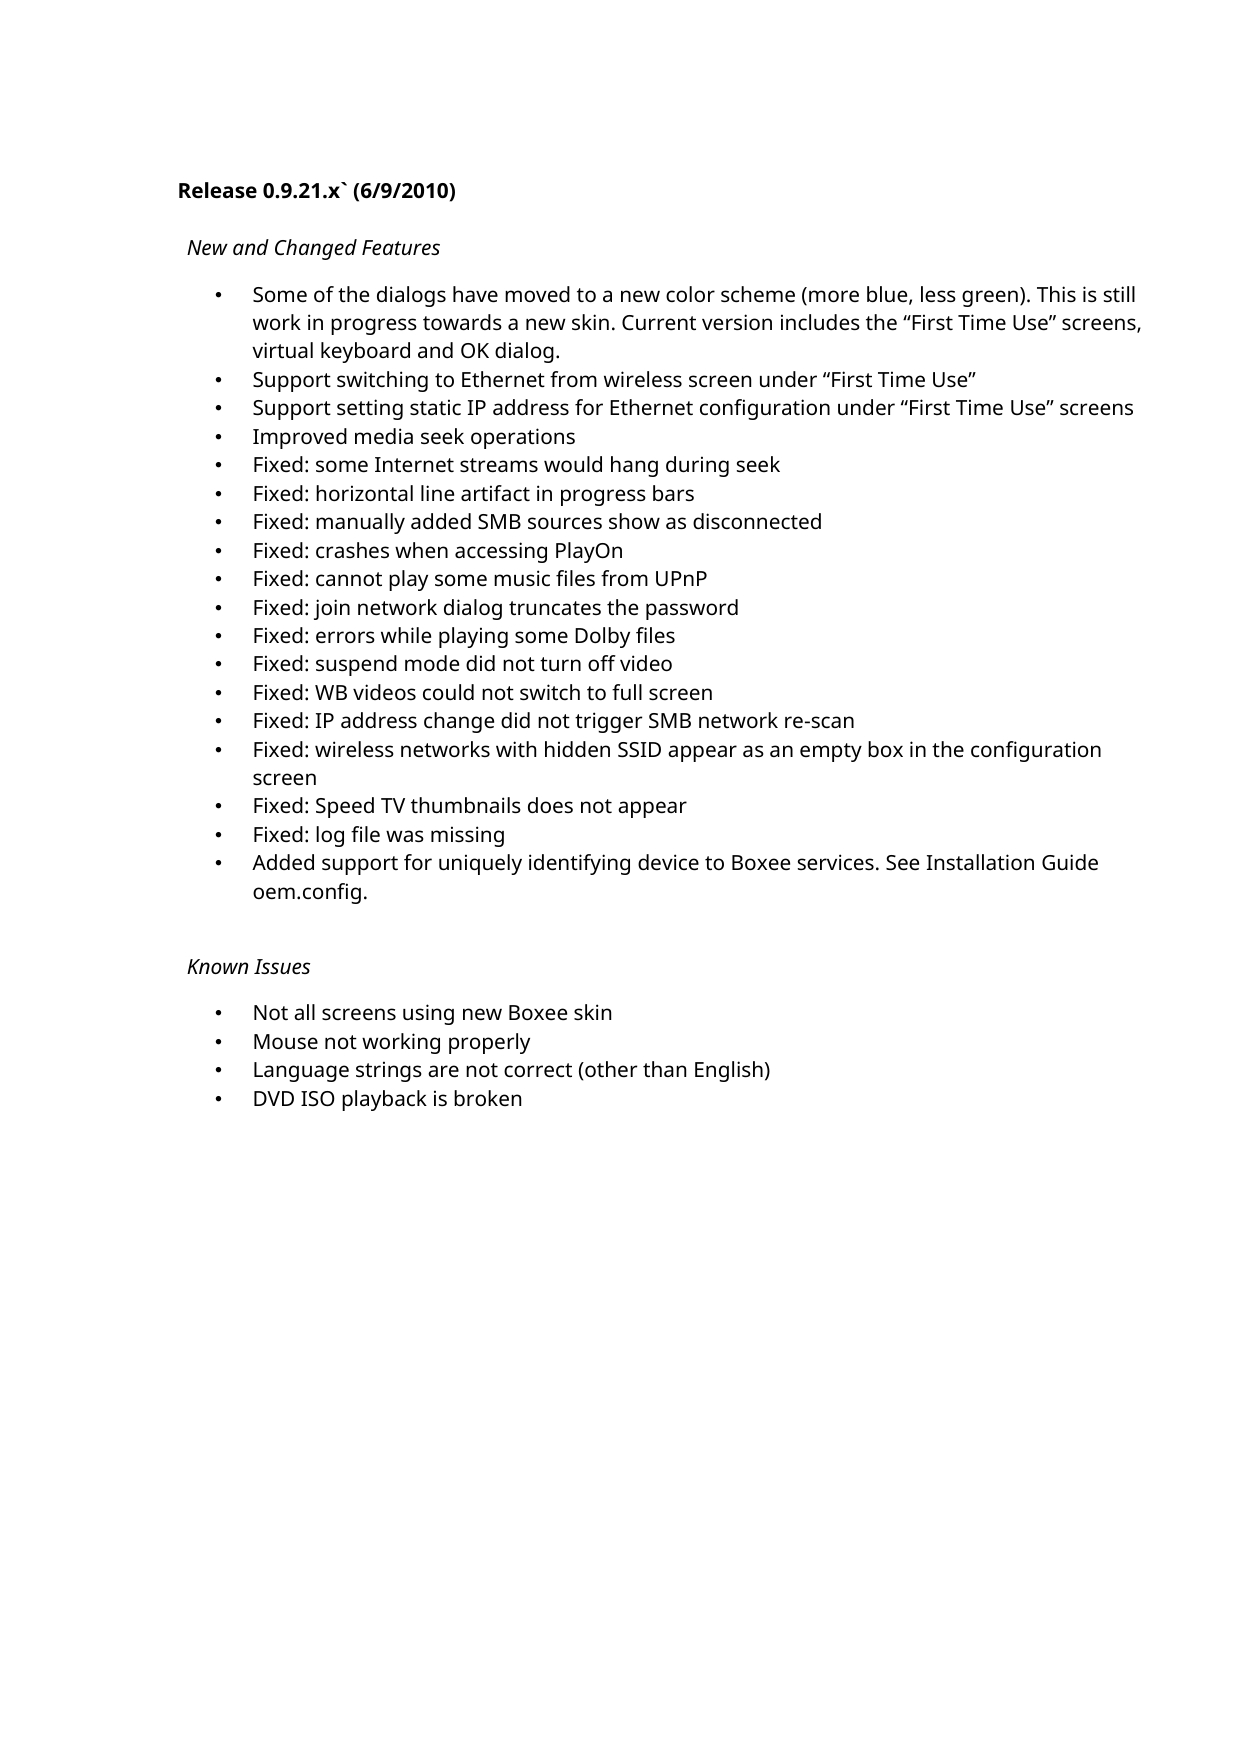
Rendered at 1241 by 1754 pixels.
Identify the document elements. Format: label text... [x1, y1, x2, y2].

list Fixed: suspend mode did not turn off video [215, 649, 1152, 678]
list Added support for uniquely identifying device to Boxee services. See Installation Guide oem.config. [215, 848, 1152, 905]
list Improved media seek operations [215, 422, 252, 450]
list Fixed: Speed TV thumbnails does not appear [687, 792, 1152, 820]
list Fixed: wireless networks with hidden SSID appear as an empty box in the configuration screen [215, 735, 252, 792]
list Fixed: join network dialog truncates the password [215, 593, 252, 621]
list Not all screens using new Boxee skin [613, 998, 1152, 1027]
list Improved media seek operations [576, 422, 1152, 450]
list Support setting static IP address for Ethernet configuration under “First Time Use” screens [215, 393, 1152, 422]
list Fixed: log file was missing [215, 820, 252, 848]
list Fixed: some Internet streams would hang during seek [215, 450, 252, 479]
list Fixed: log file was missing [506, 820, 1152, 848]
list Fixed: crashes when accessing PlayOn [215, 536, 252, 564]
list Fixed: WB videos could not switch to full screen [215, 678, 252, 706]
list Fixed: crashes when accessing PlayOn [624, 536, 1152, 564]
list Fixed: some Internet streams would hang during seek [781, 450, 1152, 479]
subtitle Known Issues [313, 952, 1142, 980]
list Not all screens using new Boxee skin [215, 998, 252, 1027]
list Language strings are not correct (other than English) [771, 1055, 1152, 1084]
list Fixed: horizontal line artifact in progress bars [695, 479, 1152, 507]
list Language strings are not correct (other than English) [215, 1055, 252, 1084]
list Fixed: errors while playing some Dolby files [215, 621, 252, 649]
list Fixed: wireless networks with hidden SSID appear as an empty box in the configuration screen [317, 735, 1152, 792]
list Some of the dialogs have moved to a new color scheme (more blue, less green). This is still work in progress towards a new skin. Current version includes the “First Time Use” screens, virtual keyboard and OK dialog. [561, 280, 1152, 365]
list Fixed: join network dialog truncates the password [740, 593, 1152, 621]
list Fixed: manually added SMB sources show as disconnected [823, 507, 1152, 536]
list Fixed: cannot play some music files from UPnP [708, 564, 1152, 593]
text Release 0.9.21.x` (6/9/2010) [456, 176, 1152, 204]
list DVD ISO playback is broken [523, 1084, 1152, 1112]
list Fixed: horizontal line artifact in progress bars [215, 479, 252, 507]
list Mouse not working properly [531, 1027, 1152, 1055]
list Fixed: IP address change did not trigger SMB network re-scan [856, 706, 1152, 735]
list Fixed: WB videos could not switch to full screen [714, 678, 1152, 706]
list Support switching to Ethernet from wireless screen under “First Time Use” [976, 365, 1152, 393]
list Fixed: errors while playing some Dolby files [676, 621, 1152, 649]
list Mouse not working properly [215, 1027, 252, 1055]
list Fixed: cannot play some music files from UPnP [215, 564, 252, 593]
list DVD ISO playback is broken [215, 1084, 252, 1112]
list Fixed: Speed TV thumbnails does not appear [215, 792, 252, 820]
subtitle New and Changed Features [443, 233, 1142, 262]
